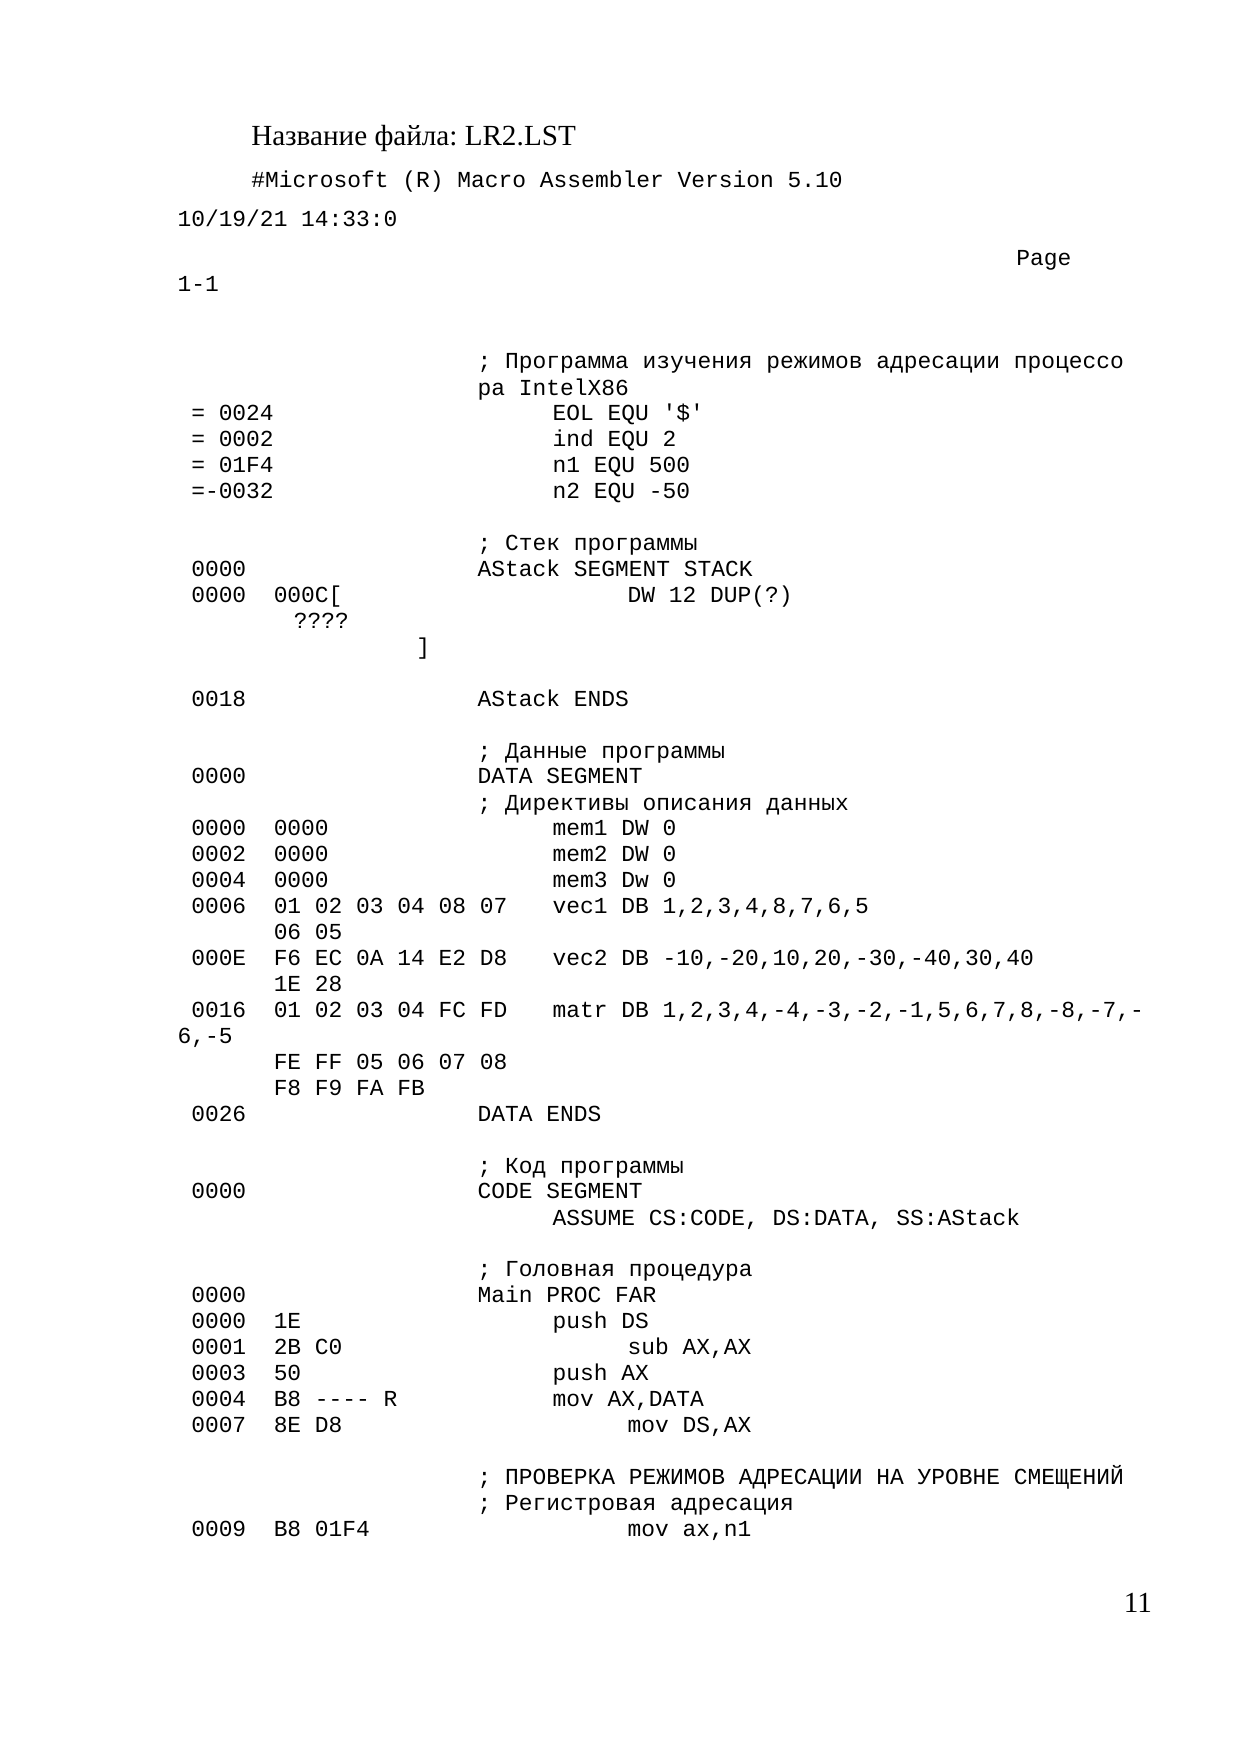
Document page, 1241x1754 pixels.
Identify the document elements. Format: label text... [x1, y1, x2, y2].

text 1E 28 [177, 972, 1152, 998]
text ; Директивы описания данных [177, 791, 1152, 817]
text 0007 8E D8 mov DS,AX [177, 1413, 1152, 1439]
text 0026 DATA ENDS [177, 1102, 1152, 1128]
text ; Регистровая адресация [177, 1491, 1152, 1517]
text 0009 B8 01F4 mov ax,n1 [177, 1517, 1152, 1543]
text 000E F6 EC 0A 14 E2 D8 vec2 DB -10,-20,10,20,-30,-40,30,40 [177, 946, 1152, 972]
text ра IntelX86 [177, 376, 1152, 402]
text 0000 Main PROC FAR [177, 1284, 1152, 1309]
text = 0002 ind EQU 2 [177, 428, 1152, 454]
text Название файла: LR2.LST [177, 118, 1152, 152]
text 0016 01 02 03 04 FC FD matr DB 1,2,3,4,-4,-3,-2,-1,5,6,7,8,-8,-7,-6,-5 [177, 998, 1152, 1050]
text 0002 0000 mem2 DW 0 [177, 843, 1152, 869]
text 0001 2B C0 sub AX,AX [177, 1336, 1152, 1361]
text 0000 0000 mem1 DW 0 [177, 817, 1152, 843]
text ; ПРОВЕРКА РЕЖИМОВ АДРЕСАЦИИ НА УРОВНЕ СМЕЩЕНИЙ [177, 1465, 1152, 1491]
text 0003 50 push AX [177, 1361, 1152, 1387]
text 0000 000C[ DW 12 DUP(?) [177, 583, 1152, 609]
text Page 1-1 [177, 246, 1152, 298]
text #Microsoft (R) Macro Assembler Version 5.10 10/19/21 14:33:0 [177, 168, 1152, 233]
text 0004 B8 ---- R mov AX,DATA [177, 1387, 1152, 1413]
text 0004 0000 mem3 Dw 0 [177, 869, 1152, 894]
text 0006 01 02 03 04 08 07 vec1 DB 1,2,3,4,8,7,6,5 [177, 894, 1152, 921]
text ???? [177, 609, 1152, 635]
text =-0032 n2 EQU -50 [177, 479, 1152, 506]
text ; Стек программы [177, 531, 1152, 557]
text 0018 AStack ENDS [177, 687, 1152, 713]
text F8 F9 FA FB [177, 1076, 1152, 1102]
text 0000 1E push DS [177, 1309, 1152, 1336]
text ; Головная процедура [177, 1258, 1152, 1284]
text = 0024 EOL EQU '$' [177, 402, 1152, 428]
text 0000 CODE SEGMENT [177, 1180, 1152, 1206]
text ; Программа изучения режимов адресации процессо [177, 350, 1152, 376]
text ; Код программы [177, 1154, 1152, 1180]
text ASSUME CS:CODE, DS:DATA, SS:AStack [177, 1206, 1152, 1232]
text 0000 DATA SEGMENT [177, 765, 1152, 791]
text = 01F4 n1 EQU 500 [177, 454, 1152, 479]
text ] [177, 635, 1152, 661]
text 0000 AStack SEGMENT STACK [177, 557, 1152, 583]
text ; Данные программы [177, 739, 1152, 765]
text FE FF 05 06 07 08 [177, 1050, 1152, 1076]
text 06 05 [177, 921, 1152, 946]
